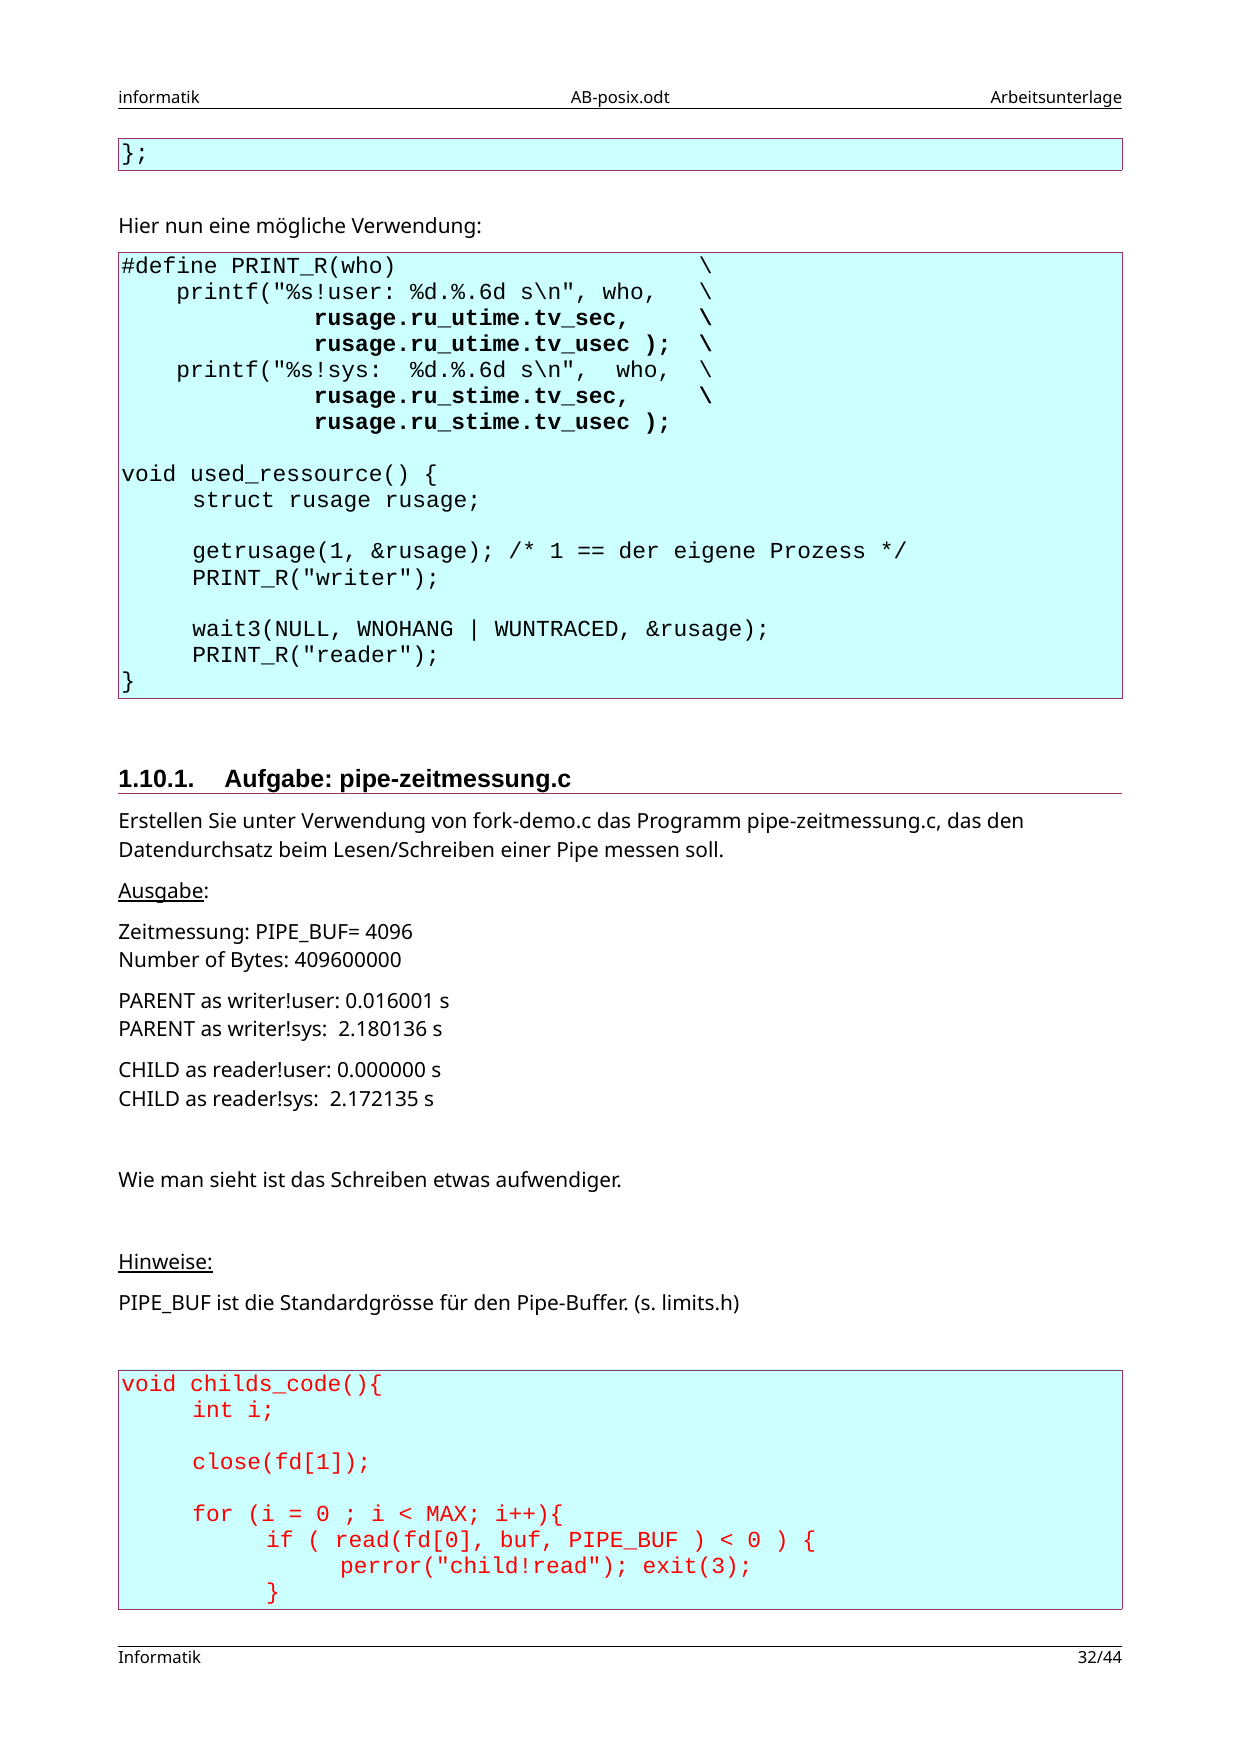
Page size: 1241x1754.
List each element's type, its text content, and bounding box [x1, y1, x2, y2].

text } [119, 1577, 1122, 1609]
text perror("child!read"); exit(3); [119, 1551, 1122, 1577]
text Erstellen Sie unter Verwendung von fork-demo.c das Programm pipe-zeitmessung.c, das den Datendurchsatz beim Lesen/Schreiben einer Pipe messen soll. [118, 807, 1122, 863]
text rusage.ru_stime.tv_sec, \ [119, 381, 1122, 407]
text CHILD as reader!user: 0.000000 s CHILD as reader!sys: 2.172135 s [118, 1055, 1122, 1112]
text struct rusage rusage; [119, 485, 1122, 511]
text }; [119, 139, 1122, 170]
text PARENT as writer!user: 0.016001 s PARENT as writer!sys: 2.180136 s [118, 986, 1122, 1043]
text if ( read(fd[0], buf, PIPE_BUF ) < 0 ) { [119, 1525, 1122, 1551]
text PRINT_R("reader"); [119, 641, 1122, 667]
text Hier nun eine mögliche Verwendung: [118, 211, 1122, 239]
text PRINT_R("writer"); [119, 563, 1122, 589]
text Wie man sieht ist das Schreiben etwas aufwendiger. [118, 1165, 1122, 1194]
subtitle Aufgabe: pipe-zeitmessung.c [118, 764, 1122, 793]
text #define PRINT_R(who) \ [119, 253, 1122, 277]
text Zeitmessung: PIPE_BUF= 4096 Number of Bytes: 409600000 [118, 917, 1122, 974]
text printf("%s!sys: %d.%.6d s\n", who, \ [119, 355, 1122, 381]
text rusage.ru_utime.tv_usec ); \ [119, 329, 1122, 355]
text Hinweise: [118, 1247, 1122, 1276]
text PIPE_BUF ist die Standardgrösse für den Pipe-Buffer. (s. limits.h) [118, 1288, 1122, 1316]
text void childs_code(){ [119, 1371, 1122, 1396]
text Ausgabe: [118, 876, 1122, 904]
text getrusage(1, &rusage); /* 1 == der eigene Prozess */ [119, 537, 1122, 563]
text int i; [119, 1396, 1122, 1421]
text close(fd[1]); [119, 1447, 1122, 1473]
text printf("%s!user: %d.%.6d s\n", who, \ [119, 277, 1122, 303]
text wait3(NULL, WNOHANG | WUNTRACED, &rusage); [119, 615, 1122, 641]
text void used_ressource() { [119, 459, 1122, 485]
text } [119, 667, 1122, 698]
text for (i = 0 ; i < MAX; i++){ [119, 1499, 1122, 1525]
text rusage.ru_stime.tv_usec ); [119, 407, 1122, 433]
text rusage.ru_utime.tv_sec, \ [119, 303, 1122, 329]
